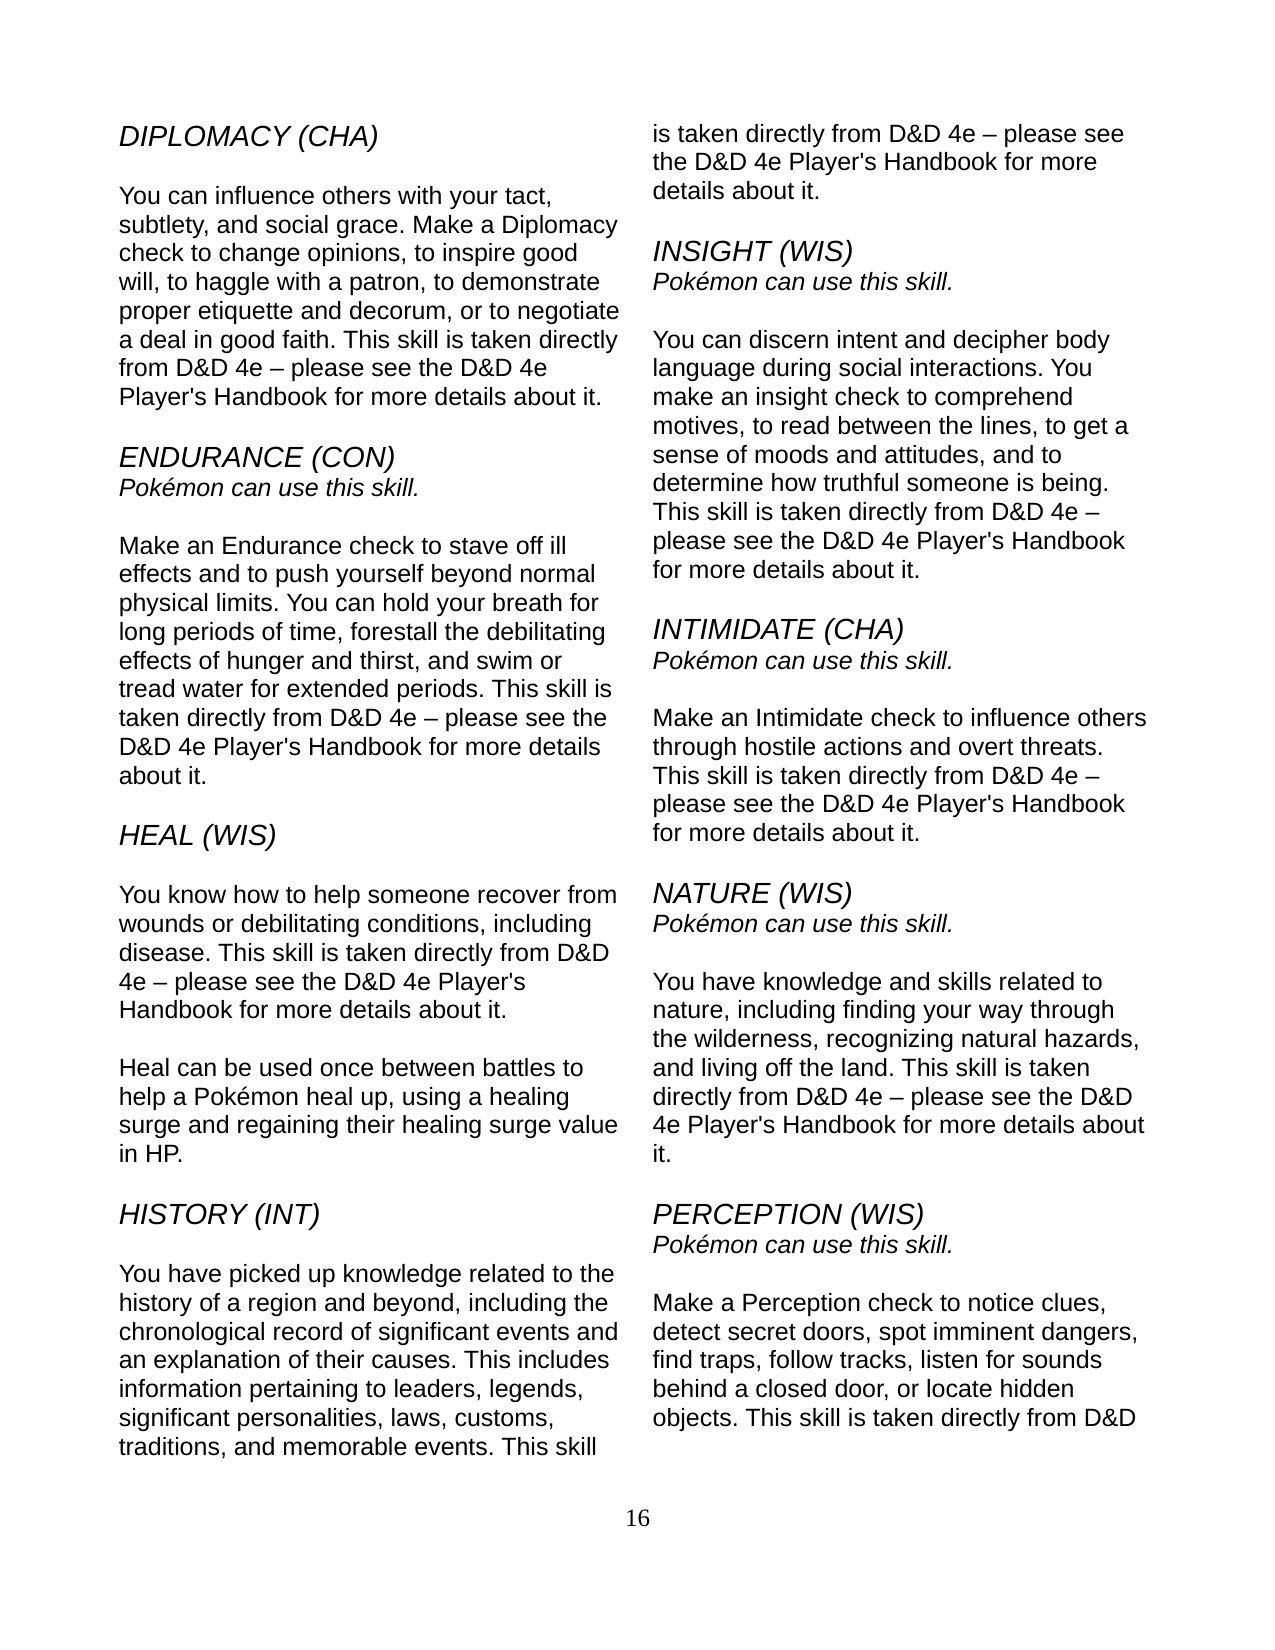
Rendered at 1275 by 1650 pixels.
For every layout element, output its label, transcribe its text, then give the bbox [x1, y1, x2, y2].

text Heal can be used once between battles to help a Pokémon heal up, using a healing surge and regaining their healing surge value in HP. [118, 1053, 622, 1168]
subtitle NATURE (WIS) [652, 876, 1156, 909]
text You know how to help someone recover from wounds or debilitating conditions, including disease. This skill is taken directly from D&D 4e – please see the D&D 4e Player's Handbook for more details about it. [118, 880, 622, 1024]
text Pokémon can use this skill. [652, 909, 1156, 938]
text Pokémon can use this skill. [652, 646, 1156, 674]
text Pokémon can use this skill. [118, 473, 622, 502]
subtitle HEAL (WIS) [118, 818, 622, 852]
text Make an Endurance check to stave off ill effects and to push yourself beyond normal physical limits. You can hold your breath for long periods of time, forestall the debilitating effects of hunger and thirst, and swim or tread water for extended periods. This skill is taken directly from D&D 4e – please see the D&D 4e Player's Handbook for more details about it. [118, 531, 622, 789]
text Pokémon can use this skill. [652, 1230, 1156, 1259]
text Make a Perception check to notice clues, detect secret doors, spot imminent dangers, find traps, follow tracks, listen for sounds behind a closed door, or locate hidden objects. This skill is taken directly from D&D [652, 1288, 1156, 1431]
text You can discern intent and decipher body language during social interactions. You make an insight check to comprehend motives, to read between the lines, to get a sense of moods and attitudes, and to determine how truthful someone is being. This skill is taken directly from D&D 4e – please see the D&D 4e Player's Handbook for more details about it. [652, 324, 1156, 583]
text Pokémon can use this skill. [652, 267, 1156, 296]
subtitle INSIGHT (WIS) [652, 233, 1156, 267]
subtitle PERCEPTION (WIS) [652, 1197, 1156, 1230]
text You can influence others with your tact, subtlety, and social grace. Make a Diplomacy check to change opinions, to inspire good will, to haggle with a patron, to demonstrate proper etiquette and decorum, or to negotiate a deal in good faith. This skill is taken directly from D&D 4e – please see the D&D 4e Player's Handbook for more details about it. [118, 181, 622, 411]
text You have knowledge and skills related to nature, including finding your way through the wilderness, recognizing natural hazards, and living off the land. This skill is taken directly from D&D 4e – please see the D&D 4e Player's Handbook for more details about it. [652, 967, 1156, 1168]
subtitle HISTORY (INT) [118, 1197, 622, 1230]
text You have picked up knowledge related to the history of a region and beyond, including the chronological record of significant events and an explanation of their causes. This includes information pertaining to leaders, legends, significant personalities, laws, customs, traditions, and memorable events. This skill [118, 1259, 622, 1460]
subtitle INTIMIDATE (CHA) [652, 612, 1156, 646]
text is taken directly from D&D 4e – please see the D&D 4e Player's Handbook for more details about it. [652, 118, 1156, 205]
subtitle ENDURANCE (CON) [118, 439, 622, 473]
subtitle DIPLOMACY (CHA) [118, 118, 622, 152]
text Make an Intimidate check to influence others through hostile actions and overt threats. This skill is taken directly from D&D 4e – please see the D&D 4e Player's Handbook for more details about it. [652, 703, 1156, 847]
